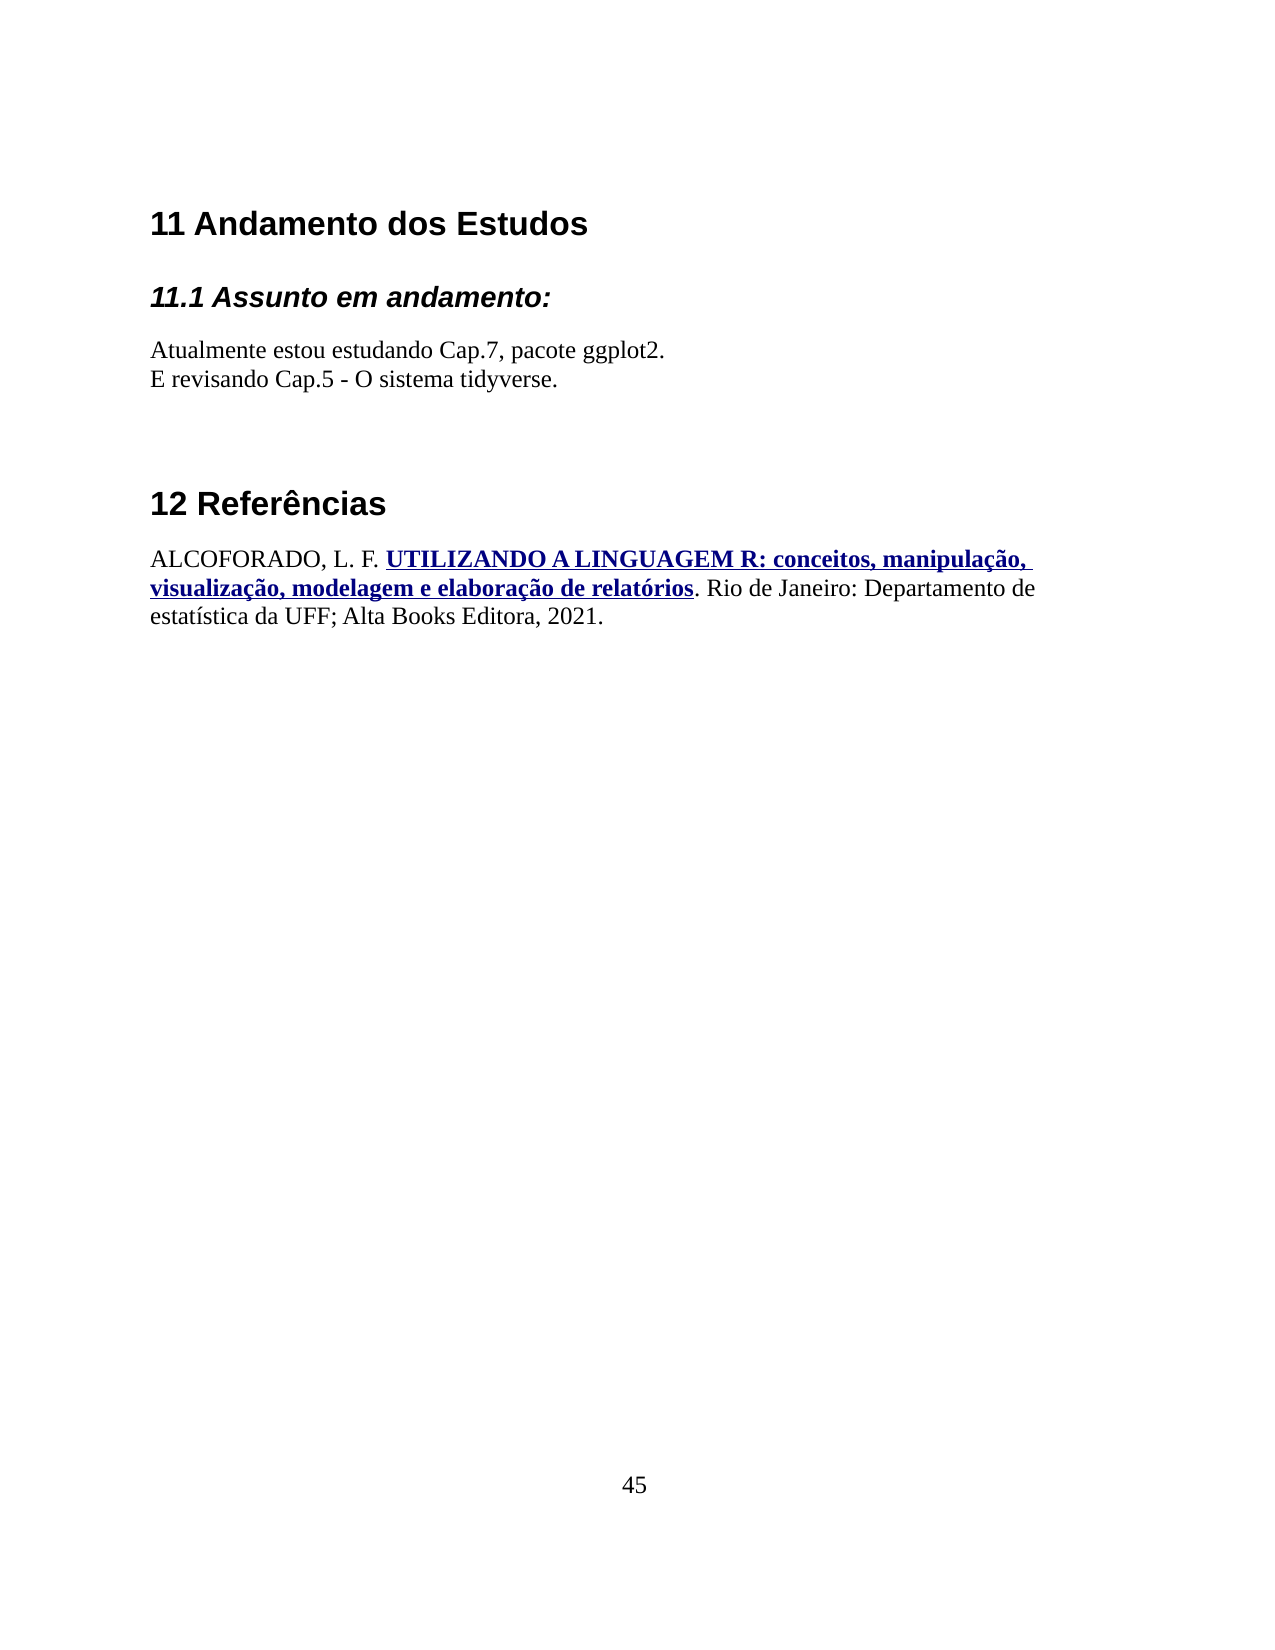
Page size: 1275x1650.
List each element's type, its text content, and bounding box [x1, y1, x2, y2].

subtitle 11.1 Assunto em andamento: [150, 280, 1125, 313]
text Atualmente estou estudando Cap.7, pacote ggplot2. E revisando Cap.5 - O sistema tidyverse. [150, 335, 1125, 421]
text ALCOFORADO, L. F. UTILIZANDO A LINGUAGEM R: conceitos, manipulação, visualização, modelagem e elaboração de relatórios. Rio de Janeiro: Departamento de estatística da UFF; Alta Books Editora, 2021. [150, 544, 1125, 630]
subtitle 11 Andamento dos Estudos [150, 204, 1125, 242]
subtitle 12 Referências [150, 484, 1125, 522]
